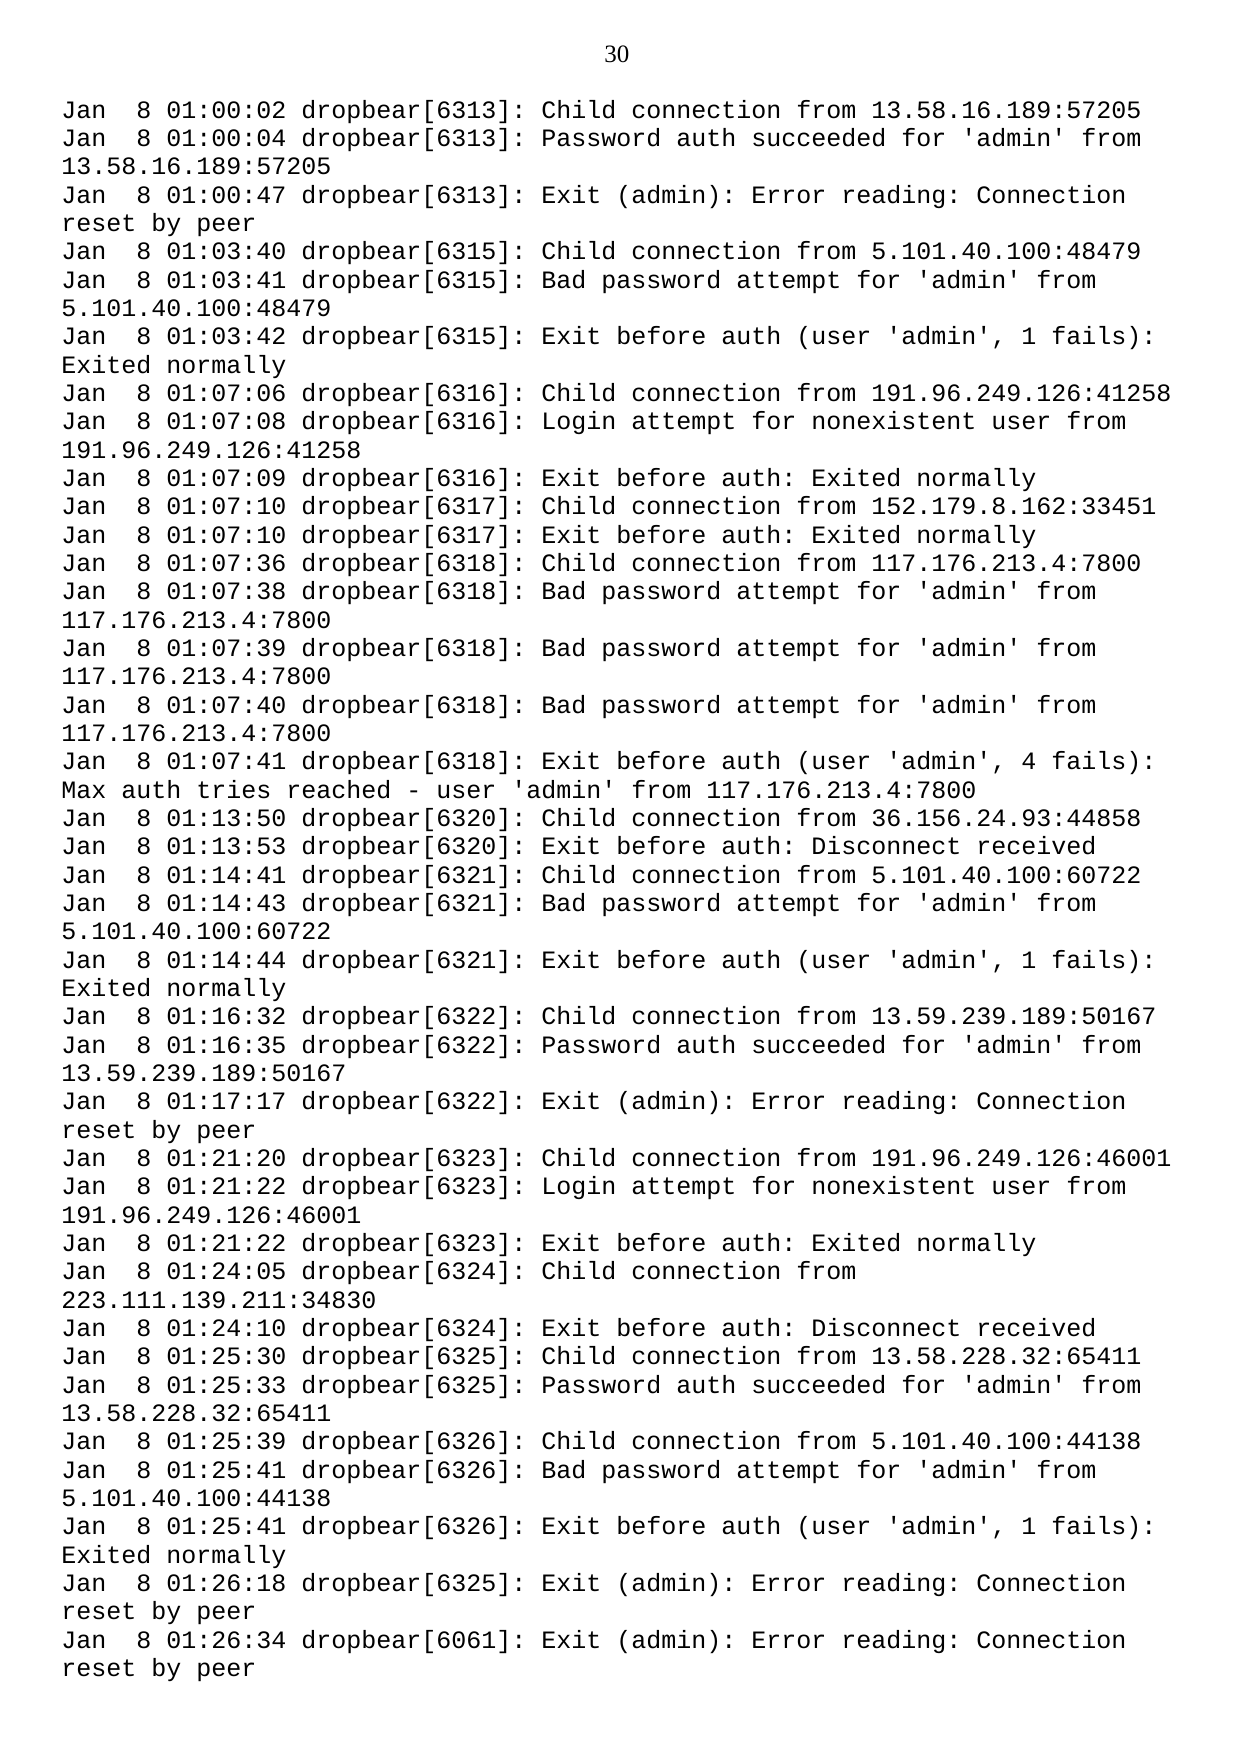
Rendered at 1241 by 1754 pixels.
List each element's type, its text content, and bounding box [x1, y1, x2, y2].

text Jan 8 01:24:10 dropbear[6324]: Exit before auth: Disconnect received [61, 1316, 1172, 1344]
text Jan 8 01:07:06 dropbear[6316]: Child connection from 191.96.249.126:41258 [61, 381, 1172, 409]
text Jan 8 01:07:10 dropbear[6317]: Child connection from 152.179.8.162:33451 [61, 494, 1172, 522]
text Jan 8 01:14:44 dropbear[6321]: Exit before auth (user 'admin', 1 fails): Exited normally [61, 947, 1172, 1004]
text Jan 8 01:25:41 dropbear[6326]: Bad password attempt for 'admin' from 5.101.40.100:44138 [61, 1457, 1172, 1514]
text Jan 8 01:07:08 dropbear[6316]: Login attempt for nonexistent user from 191.96.249.126:41258 [61, 409, 1172, 466]
text Jan 8 01:16:35 dropbear[6322]: Password auth succeeded for 'admin' from 13.59.239.189:50167 [61, 1032, 1172, 1089]
text Jan 8 01:25:33 dropbear[6325]: Password auth succeeded for 'admin' from 13.58.228.32:65411 [61, 1372, 1172, 1429]
text Jan 8 01:07:10 dropbear[6317]: Exit before auth: Exited normally [61, 522, 1172, 551]
text Jan 8 01:00:02 dropbear[6313]: Child connection from 13.58.16.189:57205 [61, 97, 1172, 126]
text Jan 8 01:26:18 dropbear[6325]: Exit (admin): Error reading: Connection reset by peer [61, 1571, 1172, 1627]
text Jan 8 01:03:42 dropbear[6315]: Exit before auth (user 'admin', 1 fails): Exited normally [61, 324, 1172, 381]
text Jan 8 01:25:30 dropbear[6325]: Child connection from 13.58.228.32:65411 [61, 1344, 1172, 1372]
text Jan 8 01:00:47 dropbear[6313]: Exit (admin): Error reading: Connection reset by peer [61, 182, 1172, 239]
text Jan 8 01:21:22 dropbear[6323]: Exit before auth: Exited normally [61, 1231, 1172, 1259]
text Jan 8 01:03:40 dropbear[6315]: Child connection from 5.101.40.100:48479 [61, 239, 1172, 267]
text Jan 8 01:21:20 dropbear[6323]: Child connection from 191.96.249.126:46001 [61, 1146, 1172, 1174]
text Jan 8 01:25:41 dropbear[6326]: Exit before auth (user 'admin', 1 fails): Exited normally [61, 1514, 1172, 1571]
text Jan 8 01:00:04 dropbear[6313]: Password auth succeeded for 'admin' from 13.58.16.189:57205 [61, 126, 1172, 182]
text Jan 8 01:07:41 dropbear[6318]: Exit before auth (user 'admin', 4 fails): Max auth tries reached - user 'admin' from 117.176.213.4:7800 [61, 749, 1172, 806]
text Jan 8 01:14:43 dropbear[6321]: Bad password attempt for 'admin' from 5.101.40.100:60722 [61, 891, 1172, 947]
text Jan 8 01:07:38 dropbear[6318]: Bad password attempt for 'admin' from 117.176.213.4:7800 [61, 579, 1172, 636]
text Jan 8 01:14:41 dropbear[6321]: Child connection from 5.101.40.100:60722 [61, 862, 1172, 891]
text Jan 8 01:07:39 dropbear[6318]: Bad password attempt for 'admin' from 117.176.213.4:7800 [61, 636, 1172, 692]
text Jan 8 01:24:05 dropbear[6324]: Child connection from 223.111.139.211:34830 [61, 1259, 1172, 1316]
text Jan 8 01:03:41 dropbear[6315]: Bad password attempt for 'admin' from 5.101.40.100:48479 [61, 267, 1172, 324]
text Jan 8 01:07:09 dropbear[6316]: Exit before auth: Exited normally [61, 466, 1172, 494]
text Jan 8 01:13:50 dropbear[6320]: Child connection from 36.156.24.93:44858 [61, 806, 1172, 834]
text Jan 8 01:16:32 dropbear[6322]: Child connection from 13.59.239.189:50167 [61, 1004, 1172, 1032]
text Jan 8 01:26:34 dropbear[6061]: Exit (admin): Error reading: Connection reset by peer [61, 1627, 1172, 1684]
text Jan 8 01:25:39 dropbear[6326]: Child connection from 5.101.40.100:44138 [61, 1429, 1172, 1457]
text Jan 8 01:07:40 dropbear[6318]: Bad password attempt for 'admin' from 117.176.213.4:7800 [61, 692, 1172, 749]
text Jan 8 01:21:22 dropbear[6323]: Login attempt for nonexistent user from 191.96.249.126:46001 [61, 1174, 1172, 1231]
text Jan 8 01:17:17 dropbear[6322]: Exit (admin): Error reading: Connection reset by peer [61, 1089, 1172, 1146]
text Jan 8 01:07:36 dropbear[6318]: Child connection from 117.176.213.4:7800 [61, 551, 1172, 579]
text Jan 8 01:13:53 dropbear[6320]: Exit before auth: Disconnect received [61, 834, 1172, 862]
